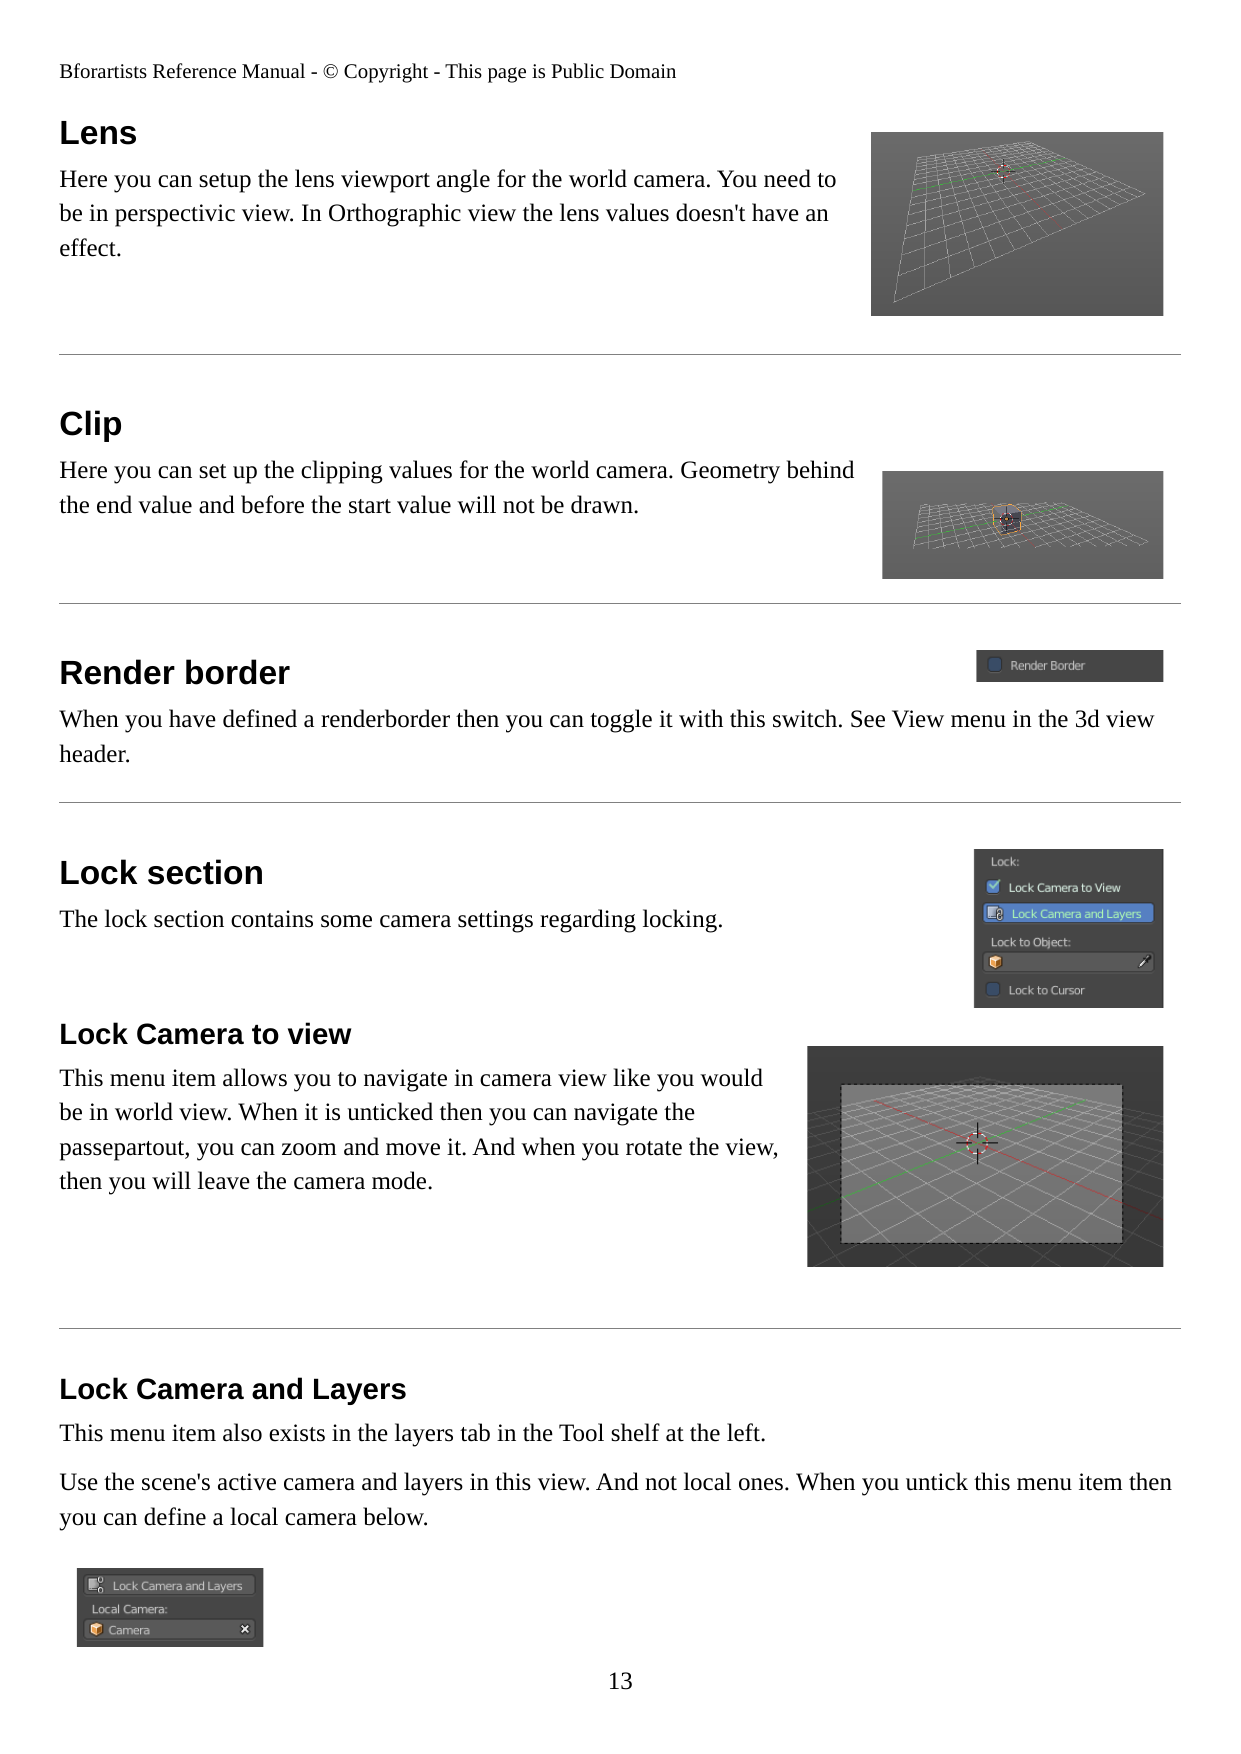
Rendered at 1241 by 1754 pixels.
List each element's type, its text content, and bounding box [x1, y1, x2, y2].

text The lock section contains some camera settings regarding locking. [59, 904, 973, 933]
picture [76, 1568, 264, 1647]
subtitle Lens [59, 113, 1181, 151]
text Use the scene's active camera and layers in this view. And not local ones. When you untick this menu item then you can define a local camera below. [59, 1467, 1181, 1531]
picture [882, 471, 1164, 579]
text This menu item also exists in the layers tab in the Tool shelf at the left. [59, 1418, 1181, 1447]
text This menu item allows you to navigate in camera view like you would be in world view. When it is unticked then you can navigate the passepartout, you can zoom and move it. And when you rotate the view, then you will leave the camera mode. [59, 1063, 807, 1195]
picture [871, 132, 1164, 316]
subtitle Lock Camera to view [59, 1017, 1181, 1050]
subtitle Clip [59, 404, 1181, 443]
text Here you can setup the lens viewport angle for the world camera. You need to be in perspectivic view. In Orthographic view the lens values doesn't have an effect. [59, 164, 871, 261]
subtitle [1164, 853, 1181, 891]
subtitle Render border [59, 653, 1181, 692]
picture [973, 849, 1164, 1008]
text Here you can set up the clipping values for the world camera. Geometry behind the end value and before the start value will not be drawn. [59, 455, 1181, 519]
subtitle Lock Camera and Layers [59, 1372, 1181, 1406]
text When you have defined a renderborder then you can toggle it with this switch. See View menu in the 3d view header. [59, 704, 1181, 767]
subtitle Lock section [59, 853, 973, 891]
picture [807, 1046, 1164, 1267]
picture [976, 650, 1164, 682]
